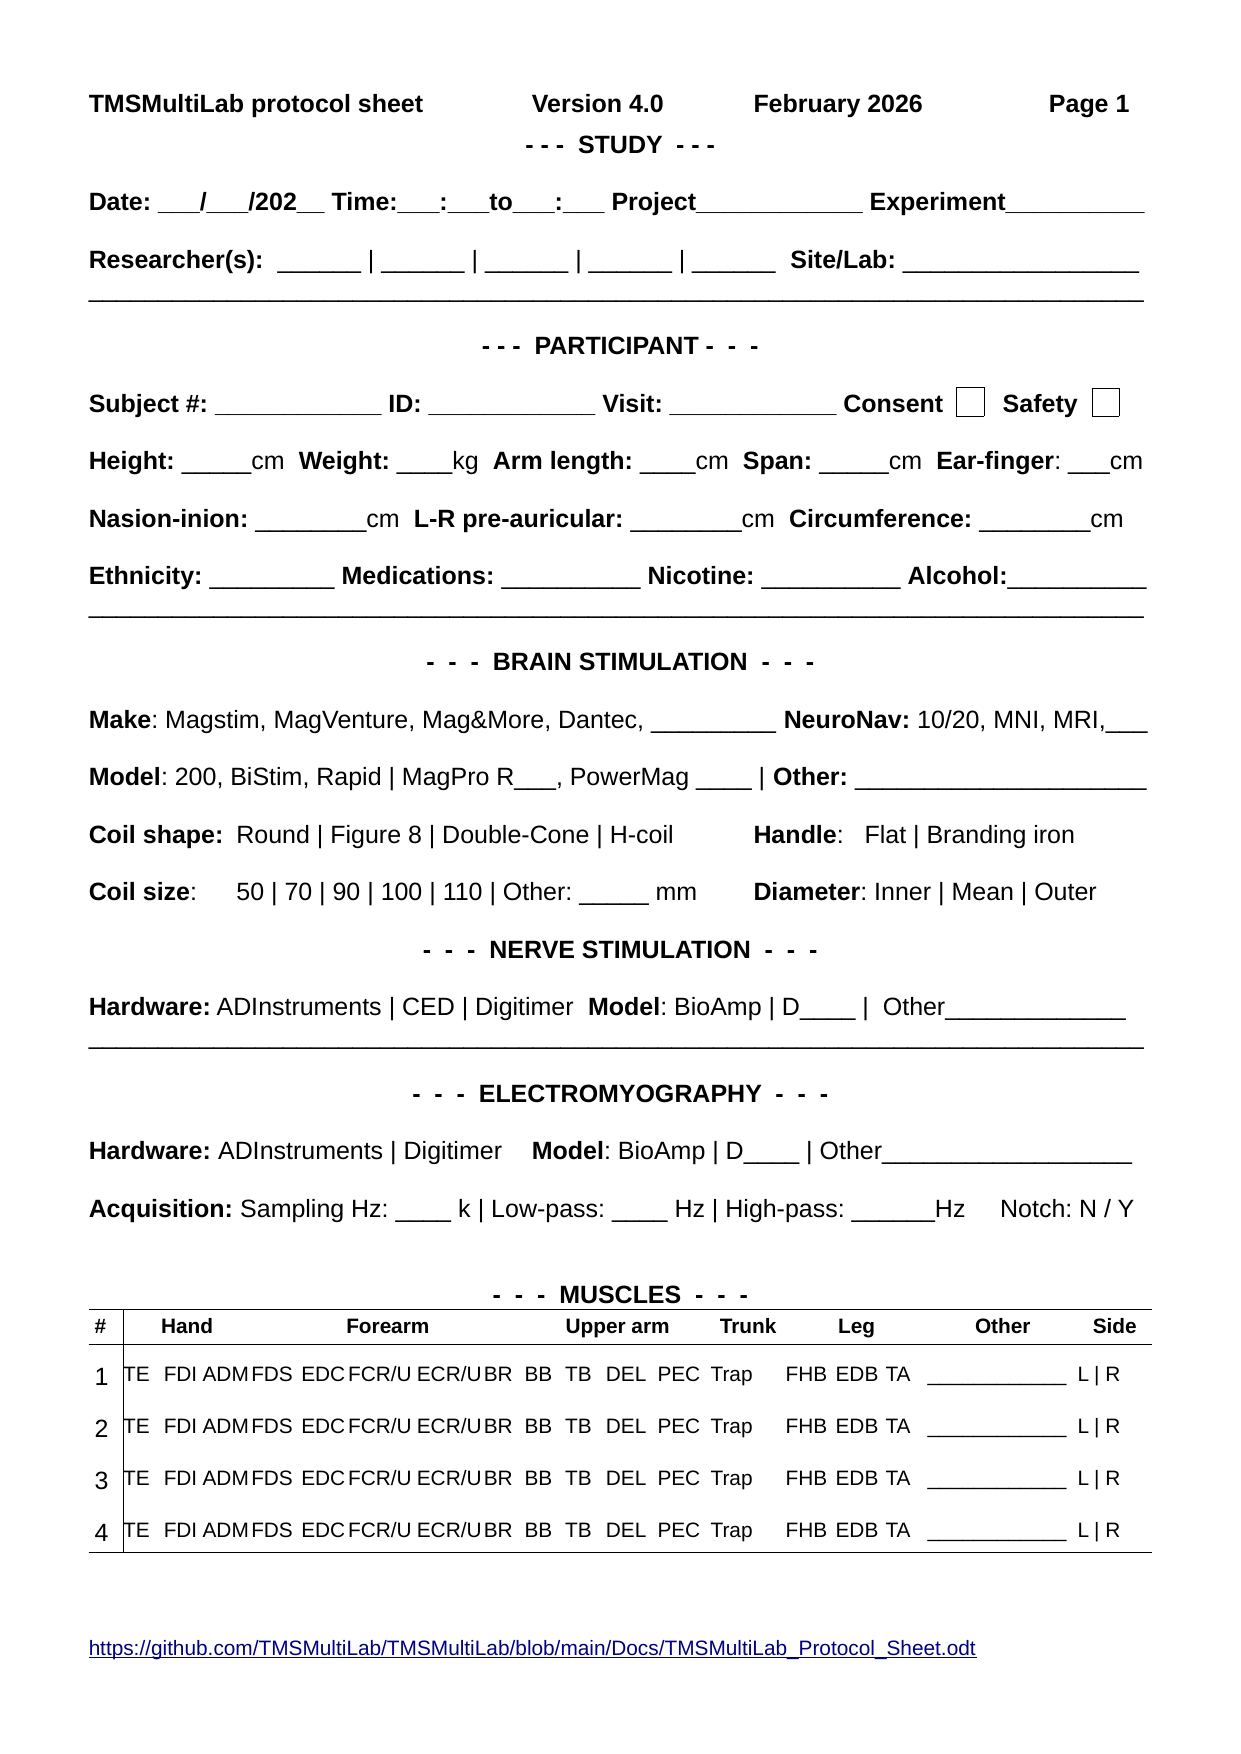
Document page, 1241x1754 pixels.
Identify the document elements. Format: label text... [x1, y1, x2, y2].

text Ethnicity: _________ Medications: __________ Nicotine: __________ Alcohol:__________ ____________________________________________________________________________ [88, 561, 1152, 618]
text - - - NERVE STIMULATION - - - [88, 935, 1152, 963]
table_cell PEC [657, 1345, 710, 1396]
table_cell [301, 1553, 348, 1592]
table_cell EDB [835, 1396, 885, 1448]
table_cell EDC [301, 1500, 348, 1552]
text Safety [985, 388, 1092, 417]
table_cell FHB [785, 1345, 835, 1396]
table_cell FCR/U [348, 1500, 417, 1552]
text - - - ELECTROMYOGRAPHY - - - [88, 1078, 1152, 1107]
text Coil size: 50 | 70 | 90 | 100 | 110 | Other: _____ mm Diameter: Inner | Mean | Outer [88, 877, 1152, 906]
table_cell TE [124, 1500, 163, 1552]
table_cell [484, 1553, 524, 1592]
table_cell EDB [835, 1448, 885, 1500]
table_cell TE [124, 1448, 163, 1500]
table_cell ECR/U [417, 1448, 484, 1500]
table_cell TB [565, 1500, 606, 1552]
table_header Trunk [710, 1310, 785, 1344]
table_header Upper arm [524, 1310, 710, 1344]
table_cell TA [885, 1345, 927, 1396]
table_cell ____________ [928, 1500, 1077, 1552]
table_cell DEL [606, 1500, 657, 1552]
table_cell BR [484, 1500, 524, 1552]
table_cell FDI [164, 1448, 202, 1500]
text - - - STUDY - - - [88, 130, 1152, 158]
text Coil shape: Round | Figure 8 | Double-Cone | H-coil Handle: Flat | Branding iron [88, 820, 1152, 848]
text Hardware: ADInstruments | Digitimer Model: BioAmp | D____ | Other__________________ [88, 1136, 1152, 1165]
table_cell L | R [1078, 1500, 1152, 1552]
table_cell ____________ [928, 1396, 1077, 1448]
text - - - MUSCLES - - - [88, 1280, 1152, 1308]
table_cell DEL [606, 1448, 657, 1500]
table_cell BB [524, 1500, 565, 1552]
table_cell BB [524, 1448, 565, 1500]
table_cell FCR/U [348, 1448, 417, 1500]
table_cell [203, 1553, 251, 1592]
table_cell [835, 1553, 885, 1592]
table_cell BR [484, 1448, 524, 1500]
table_header Side [1078, 1310, 1152, 1344]
table_cell [885, 1553, 927, 1592]
table_cell TE [124, 1396, 163, 1448]
text Acquisition: Sampling Hz: ____ k | Low-pass: ____ Hz | High-pass: ______Hz Notch: N / Y [88, 1193, 1152, 1222]
table_cell FDS [251, 1345, 301, 1396]
table_cell TB [565, 1345, 606, 1396]
text Researcher(s): ______ | ______ | ______ | ______ | ______ Site/Lab: _________________ [88, 245, 1152, 273]
table_cell L | R [1078, 1396, 1152, 1448]
table_cell 4 [89, 1500, 123, 1552]
table_cell BR [484, 1396, 524, 1448]
table_cell 3 [89, 1448, 123, 1500]
table_header # [89, 1310, 123, 1344]
table_cell FHB [785, 1396, 835, 1448]
table_cell [657, 1553, 710, 1592]
table_cell Trap [710, 1448, 785, 1500]
text Subject #: ____________ ID: ____________ Visit: ____________ Consent [88, 388, 956, 417]
table_cell [348, 1553, 417, 1592]
table_cell FDS [251, 1500, 301, 1552]
table_cell [251, 1553, 301, 1592]
table_cell L | R [1078, 1345, 1152, 1396]
table_cell 1 [89, 1345, 123, 1396]
table_cell [524, 1553, 565, 1592]
table_cell [785, 1553, 835, 1592]
table_cell PEC [657, 1500, 710, 1552]
table_header Leg [785, 1310, 927, 1344]
table_cell [928, 1553, 1077, 1592]
table_cell EDC [301, 1345, 348, 1396]
table_cell Trap [710, 1396, 785, 1448]
table_cell [1078, 1553, 1152, 1592]
table_cell L | R [1078, 1448, 1152, 1500]
table_cell BB [524, 1396, 565, 1448]
table_cell ECR/U [417, 1396, 484, 1448]
table_cell [417, 1553, 484, 1592]
table_cell DEL [606, 1396, 657, 1448]
table_cell FDI [164, 1396, 202, 1448]
table_cell FHB [785, 1500, 835, 1552]
table_cell FDS [251, 1396, 301, 1448]
table_cell [606, 1553, 657, 1592]
text - - - BRAIN STIMULATION - - - [88, 647, 1152, 676]
table_header Forearm [251, 1310, 524, 1344]
table_cell BB [524, 1345, 565, 1396]
table_cell Trap [710, 1345, 785, 1396]
table_cell ____________ [928, 1448, 1077, 1500]
table_cell [123, 1553, 163, 1592]
text Model: 200, BiStim, Rapid | MagPro R___, PowerMag ____ | Other: _____________________ [88, 762, 1152, 791]
table_cell FDI [164, 1500, 202, 1552]
table_cell TA [885, 1396, 927, 1448]
table_cell Trap [710, 1500, 785, 1552]
table_cell ADM [203, 1396, 251, 1448]
text Make: Magstim, MagVenture, Mag&More, Dantec, _________ NeuroNav: 10/20, MNI, MRI,___ [88, 705, 1152, 733]
table_cell EDB [835, 1345, 885, 1396]
table_cell TB [565, 1396, 606, 1448]
table_cell [565, 1553, 606, 1592]
table_cell FDS [251, 1448, 301, 1500]
table_cell EDC [301, 1396, 348, 1448]
table_cell FCR/U [348, 1396, 417, 1448]
table_cell [164, 1553, 202, 1592]
table_cell 2 [89, 1396, 123, 1448]
table_cell DEL [606, 1345, 657, 1396]
table_cell FDI [164, 1345, 202, 1396]
table_cell TB [565, 1448, 606, 1500]
text ____________________________________________________________________________ [88, 1021, 1152, 1050]
table_cell TA [885, 1448, 927, 1500]
text Height: _____cm Weight: ____kg Arm length: ____cm Span: _____cm Ear-finger: ___cm [88, 446, 1152, 475]
text Date: ___/___/202__ Time:___:___to___:___ Project____________ Experiment__________ [88, 187, 1152, 216]
table_cell ECR/U [417, 1500, 484, 1552]
table_header Hand [124, 1310, 251, 1344]
table_cell [89, 1553, 123, 1592]
table_cell ADM [203, 1448, 251, 1500]
table_cell FHB [785, 1448, 835, 1500]
table_header Other [928, 1310, 1077, 1344]
text Hardware: ADInstruments | CED | Digitimer Model: BioAmp | D____ | Other_____________ [88, 992, 1152, 1021]
table_cell ____________ [928, 1345, 1077, 1396]
text ____________________________________________________________________________ [88, 273, 1152, 302]
text - - - PARTICIPANT - - - [88, 331, 1152, 360]
table_cell PEC [657, 1448, 710, 1500]
table_cell TA [885, 1500, 927, 1552]
table_cell ADM [203, 1345, 251, 1396]
table_cell [710, 1553, 785, 1592]
table_cell EDC [301, 1448, 348, 1500]
table_cell ADM [203, 1500, 251, 1552]
text Nasion-inion: ________cm L-R pre-auricular: ________cm Circumference: ________cm [88, 503, 1152, 532]
table_cell TE [124, 1345, 163, 1396]
table_cell ECR/U [417, 1345, 484, 1396]
table_cell FCR/U [348, 1345, 417, 1396]
table_cell BR [484, 1345, 524, 1396]
table_cell EDB [835, 1500, 885, 1552]
table_cell PEC [657, 1396, 710, 1448]
